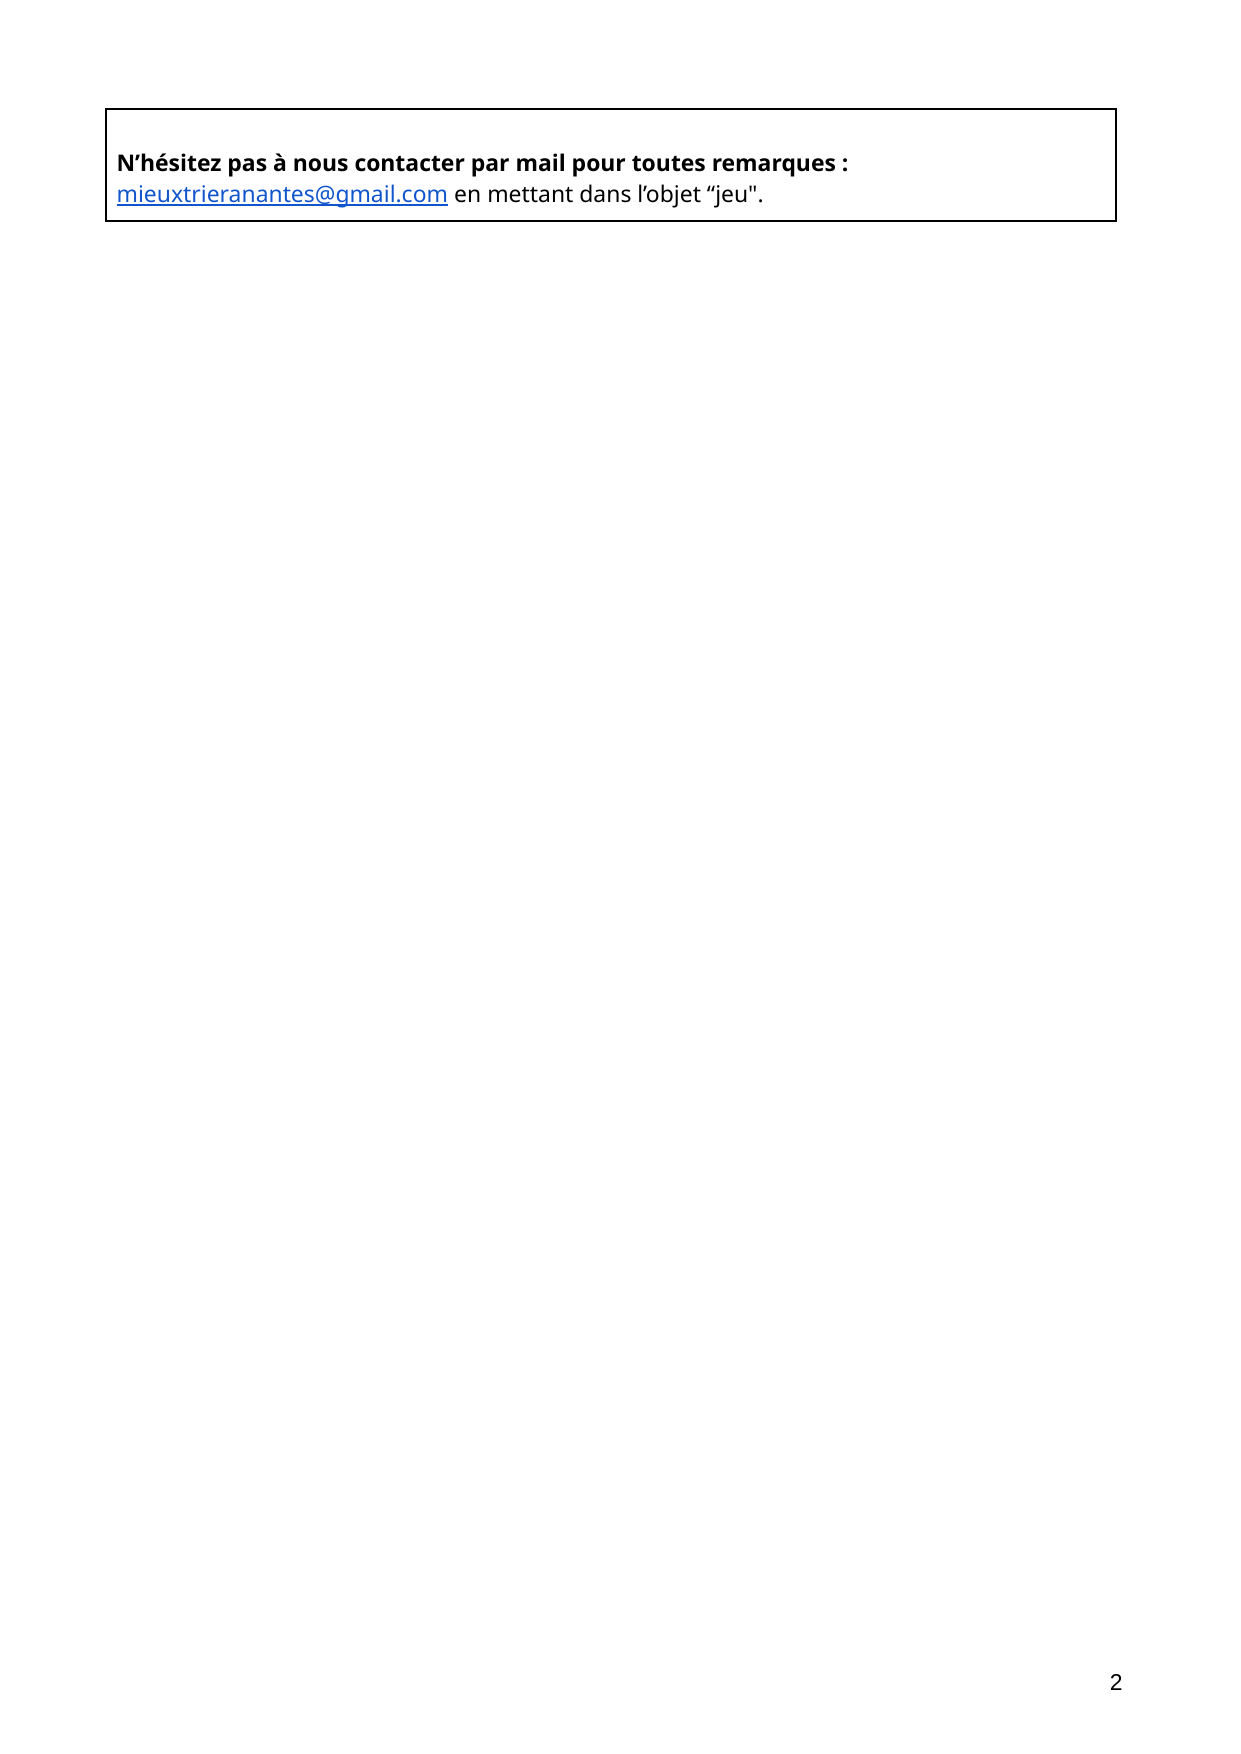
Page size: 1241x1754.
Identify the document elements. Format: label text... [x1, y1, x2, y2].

table_header N’hésitez pas à nous contacter par mail pour toutes remarques : mieuxtrieranantes@gmail.com en mettant dans l’objet “jeu". [107, 110, 1115, 219]
